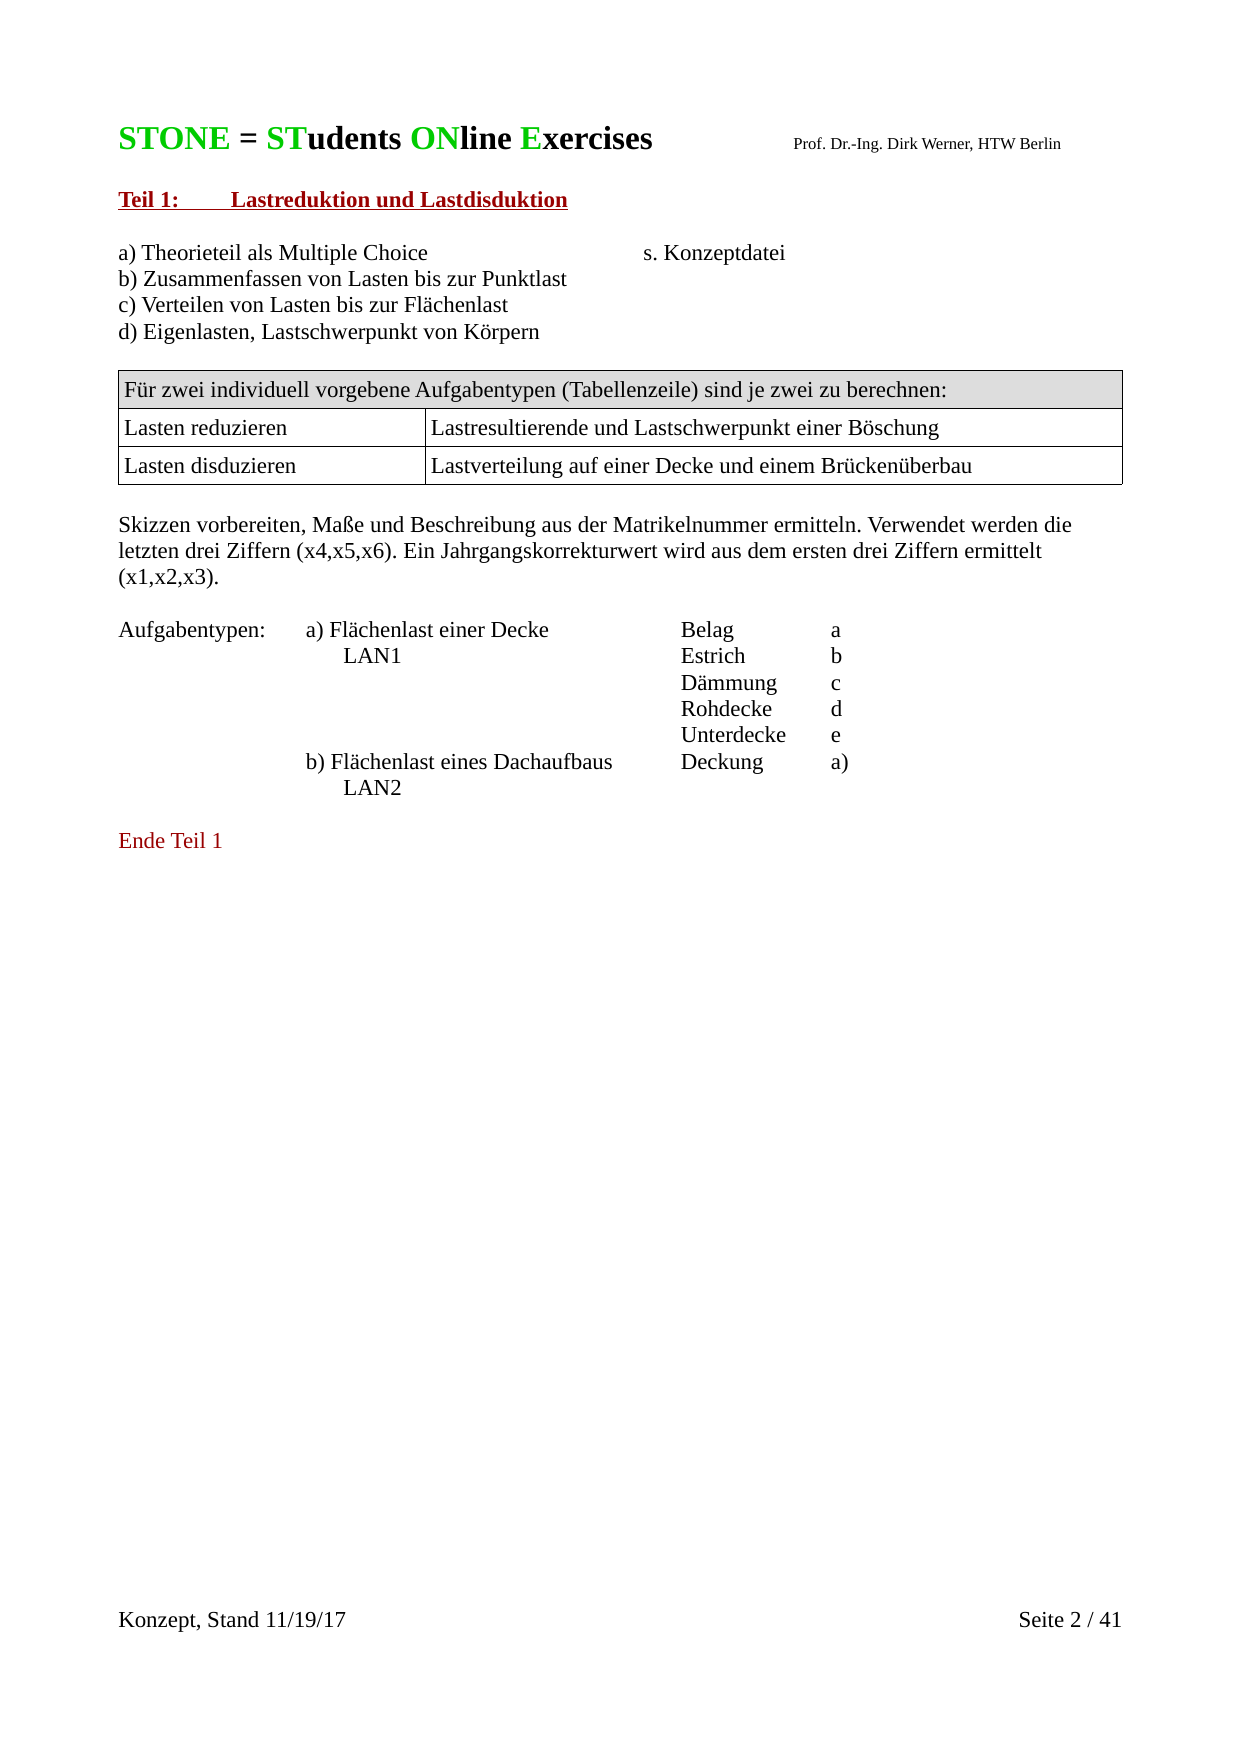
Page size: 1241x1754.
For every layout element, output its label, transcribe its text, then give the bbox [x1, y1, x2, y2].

text LAN1 Estrich b [118, 642, 1122, 669]
text a) Theorieteil als Multiple Choice s. Konzeptdatei [118, 239, 1122, 265]
table_cell Lastverteilung auf einer Decke und einem Brückenüberbau [426, 447, 1122, 484]
table_cell Lasten reduzieren [119, 409, 425, 446]
text c) Verteilen von Lasten bis zur Flächenlast [118, 291, 1122, 318]
text LAN2 [118, 774, 1122, 801]
text Skizzen vorbereiten, Maße und Beschreibung aus der Matrikelnummer ermitteln. Verwendet werden die letzten drei Ziffern (x4,x5,x6). Ein Jahrgangskorrekturwert wird aus dem ersten drei Ziffern ermittelt (x1,x2,x3). [118, 511, 1122, 590]
table_cell Lastresultierende und Lastschwerpunkt einer Böschung [426, 409, 1122, 446]
table_header Für zwei individuell vorgebene Aufgabentypen (Tabellenzeile) sind je zwei zu berechnen: [119, 371, 1122, 408]
text Teil 1: Lastreduktion und Lastdisduktion [118, 186, 1122, 212]
text Dämmung c [118, 669, 1122, 695]
text Ende Teil 1 [118, 827, 1122, 853]
text Rohdecke d [118, 695, 1122, 721]
text b) Zusammenfassen von Lasten bis zur Punktlast [118, 265, 1122, 291]
table_cell Lasten disduzieren [119, 447, 425, 484]
text d) Eigenlasten, Lastschwerpunkt von Körpern [118, 318, 1122, 344]
text b) Flächenlast eines Dachaufbaus Deckung a) [118, 748, 1122, 774]
text Unterdecke e [118, 721, 1122, 748]
text Aufgabentypen: a) Flächenlast einer Decke Belag a [118, 616, 1122, 642]
